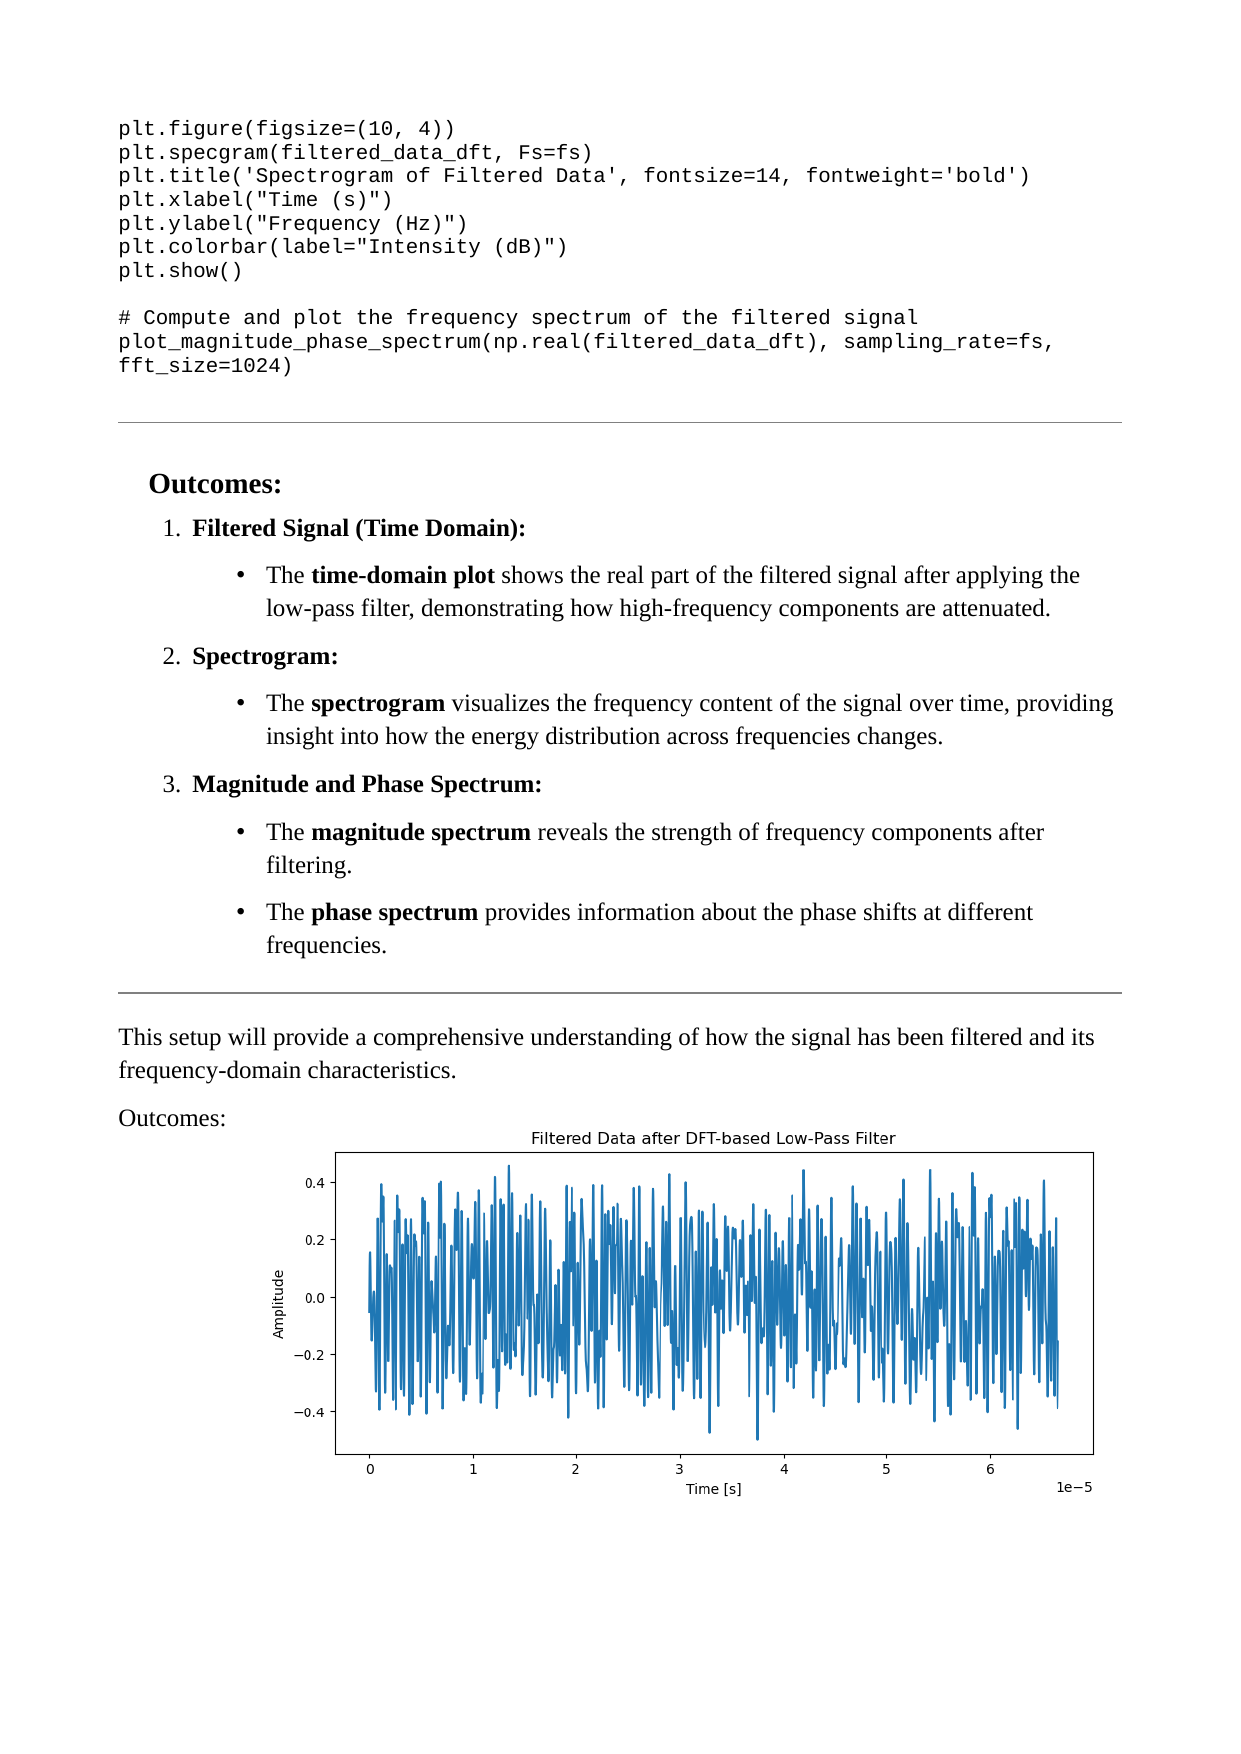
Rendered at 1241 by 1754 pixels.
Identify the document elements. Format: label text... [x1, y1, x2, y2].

text plt.ylabel("Frequency (Hz)") [118, 213, 1122, 236]
text plot_magnitude_phase_spectrum(np.real(filtered_data_dft), sampling_rate=fs, fft_size=1024) [118, 331, 1122, 378]
list The phase spectrum provides information about the phase shifts at different frequencies. [236, 897, 1122, 959]
list The time-domain plot shows the real part of the filtered signal after applying the low-pass filter, demonstrating how high-frequency components are attenuated. [236, 560, 1122, 622]
text plt.show() [118, 260, 1122, 284]
list Spectrogram: [162, 641, 1122, 669]
text plt.colorbar(label="Intensity (dB)") [118, 236, 1122, 260]
text plt.figure(figsize=(10, 4)) [118, 118, 1122, 142]
text This setup will provide a comprehensive understanding of how the signal has been filtered and its frequency-domain characteristics. [118, 1022, 1122, 1084]
list The spectrogram visualizes the frequency content of the signal over time, providing insight into how the energy distribution across frequencies changes. [236, 688, 1122, 750]
text plt.title('Spectrogram of Filtered Data', fontsize=14, fontweight='bold') [118, 165, 1122, 189]
text # Compute and plot the frequency spectrum of the filtered signal [118, 307, 1122, 331]
text plt.specgram(filtered_data_dft, Fs=fs) [118, 142, 1122, 165]
text Outcomes: [118, 1103, 1122, 1132]
text plt.xlabel("Time (s)") [118, 189, 1122, 213]
subtitle ✅ Outcomes: [118, 467, 1122, 500]
list Magnitude and Phase Spectrum: [162, 769, 1122, 798]
list Filtered Signal (Time Domain): [162, 513, 1122, 541]
list The magnitude spectrum reveals the strength of frequency components after filtering. [236, 817, 1122, 878]
picture [263, 1122, 1102, 1505]
